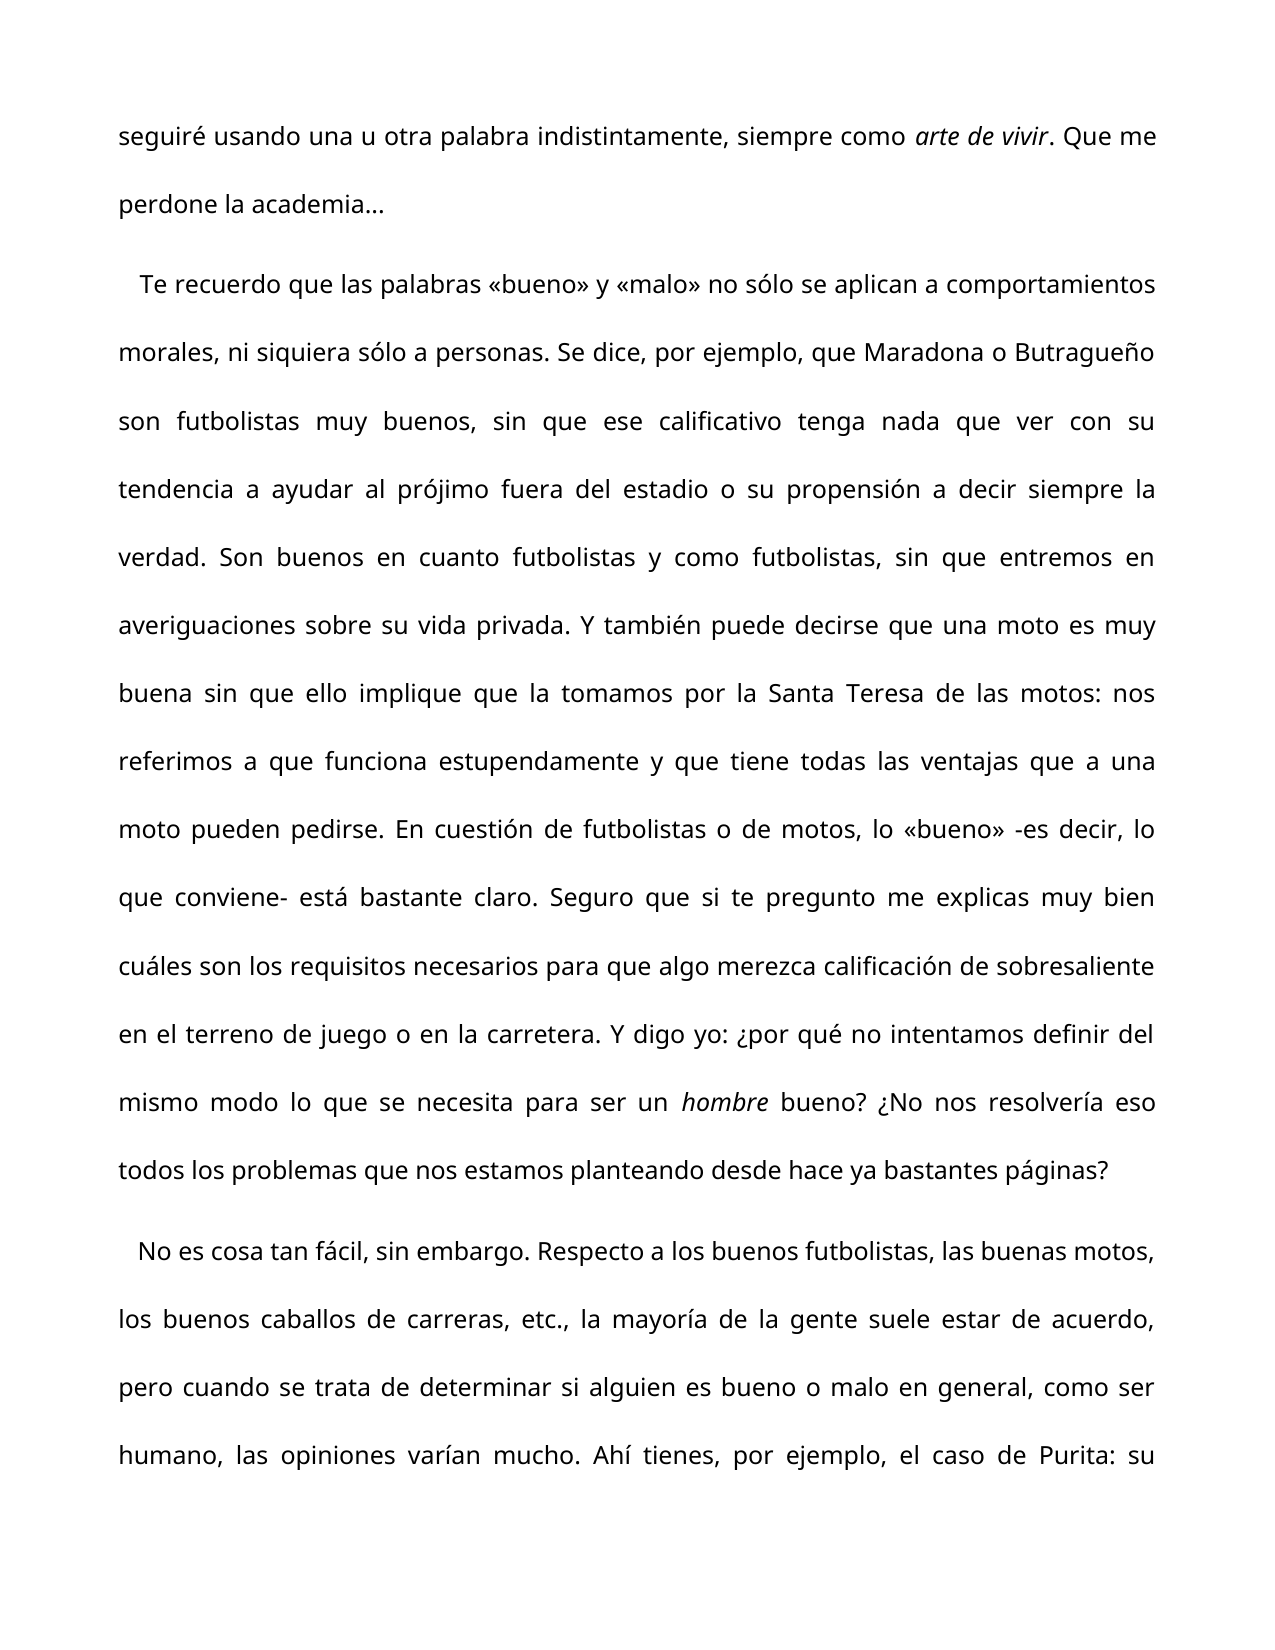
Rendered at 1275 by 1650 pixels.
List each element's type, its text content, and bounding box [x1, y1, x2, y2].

text Te recuerdo que las palabras «bueno» y «malo» no sólo se aplican a comportamientos morales, ni siquiera sólo a personas. Se dice, por ejemplo, que Maradona o Butragueño son futbolistas muy buenos, sin que ese calificativo tenga nada que ver con su tendencia a ayudar al prójimo fuera del estadio o su propensión a decir siempre la verdad. Son buenos en cuanto futbolistas y como futbolistas, sin que entremos en averiguaciones sobre su vida privada. Y también puede decirse que una moto es muy buena sin que ello implique que la tomamos por la Santa Teresa de las motos: nos referimos a que funciona estupendamente y que tiene todas las ventajas que a una moto pueden pedirse. En cuestión de futbolistas o de motos, lo «bueno» -es decir, lo que conviene- está bastante claro. Seguro que si te pregunto me explicas muy bien cuáles son los requisitos necesarios para que algo merezca calificación de sobresaliente en el terreno de juego o en la carretera. Y digo yo: ¿por qué no intentamos definir del mismo modo lo que se necesita para ser un hombre bueno? ¿No nos resolvería eso todos los problemas que nos estamos planteando desde hace ya bastantes páginas? [118, 267, 1157, 1187]
text seguiré usando una u otra palabra indistintamente, siempre como arte de vivir. Que me perdone la academia... [118, 118, 1157, 220]
text No es cosa tan fácil, sin embargo. Respecto a los buenos futbolistas, las buenas motos, los buenos caballos de carreras, etc., la mayoría de la gente suele estar de acuerdo, pero cuando se trata de determinar si alguien es bueno o malo en general, como ser humano, las opiniones varían mucho. Ahí tienes, por ejemplo, el caso de Purita: su [118, 1233, 1157, 1472]
